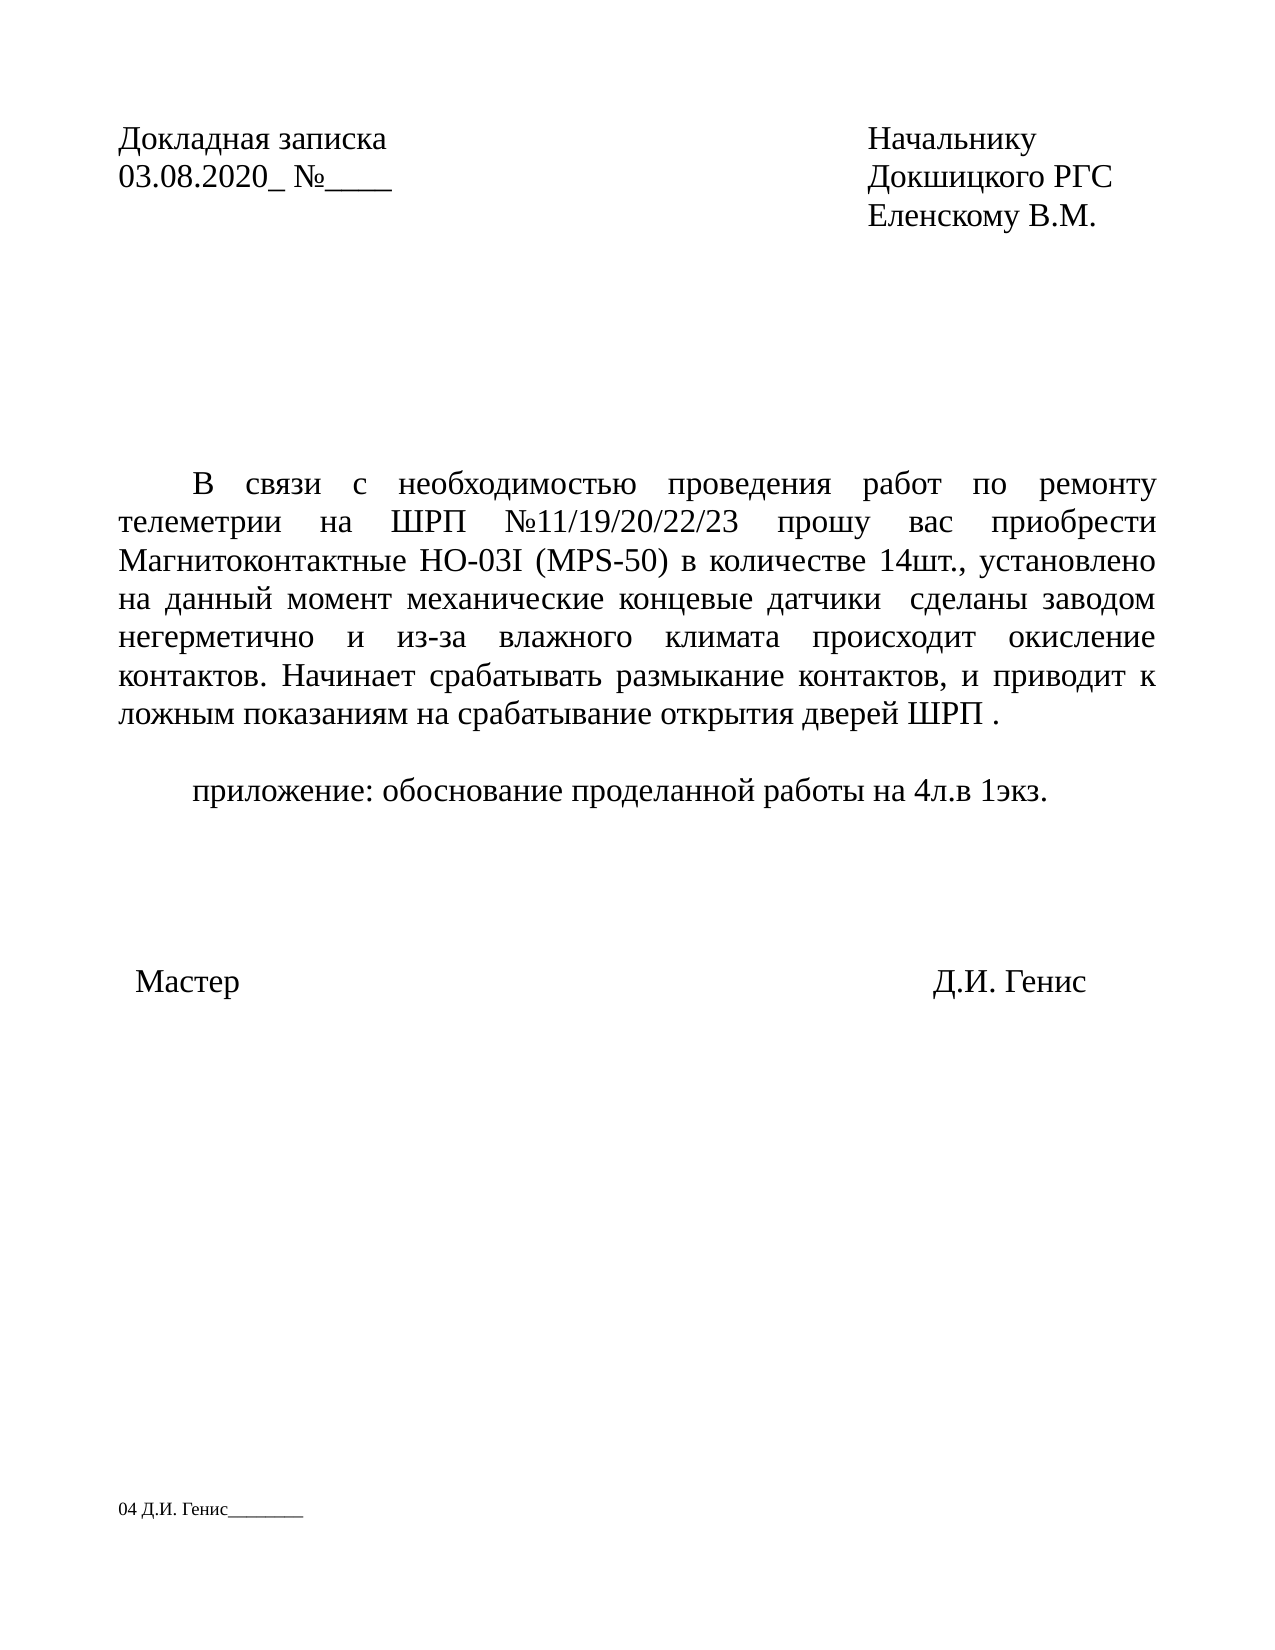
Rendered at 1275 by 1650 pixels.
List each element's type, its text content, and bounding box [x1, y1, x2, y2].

text В связи с необходимостью проведения работ по ремонту телеметрии на ШРП №11/19/20/22/23 прошу вас приобрести Магнитоконтактные HO-03I (MPS-50) в количестве 14шт., установлено на данный момент механические концевые датчики сделаны заводом негерметично и из-за влажного климата происходит окисление контактов. Начинает срабатывать размыкание контактов, и приводит к ложным показаниям на срабатывание открытия дверей ШРП . [118, 463, 1157, 731]
text Мастер Д.И. Генис [118, 961, 1157, 1000]
text 04 Д.И. Генис________ [118, 1498, 1157, 1520]
text 03.08.2020_ №____ Докшицкого РГС [118, 156, 1157, 195]
text Докладная записка Начальнику [118, 118, 1157, 156]
text Еленскому В.М. [118, 195, 1157, 233]
text приложение: обоснование проделанной работы на 4л.в 1экз. [118, 770, 1157, 808]
